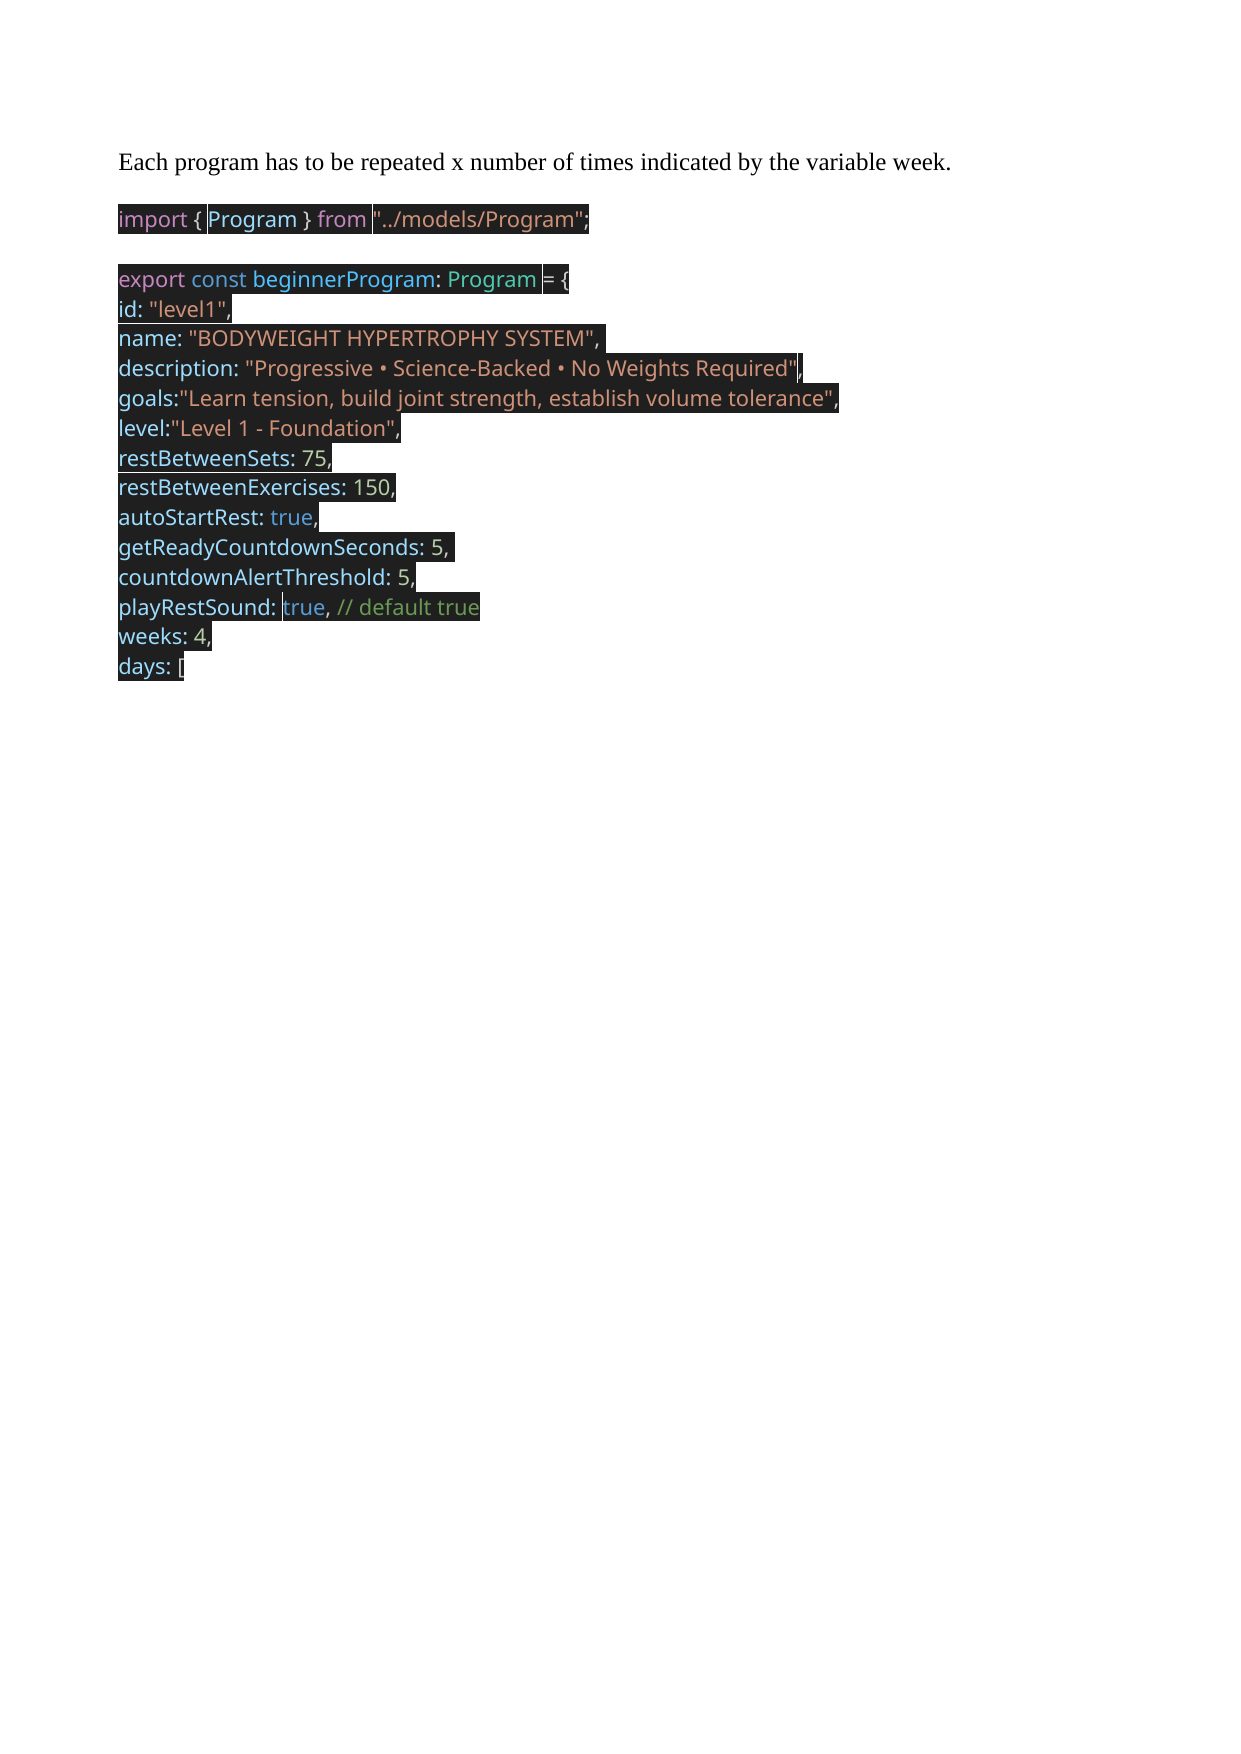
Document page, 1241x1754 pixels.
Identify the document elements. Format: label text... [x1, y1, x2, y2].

text level:"Level 1 - Foundation", [118, 413, 1122, 443]
text days: [ [118, 651, 1122, 681]
text getReadyCountdownSeconds: 5, [118, 532, 1122, 562]
text name: "BODYWEIGHT HYPERTROPHY SYSTEM", [118, 323, 1122, 353]
text id: "level1", [118, 294, 1122, 323]
text description: "Progressive • Science-Backed • No Weights Required", [118, 353, 1122, 383]
text weeks: 4, [118, 621, 1122, 651]
text Each program has to be repeated x number of times indicated by the variable week. [118, 147, 1122, 176]
text playRestSound: true, // default true [118, 592, 1122, 621]
text goals:"Learn tension, build joint strength, establish volume tolerance", [118, 383, 1122, 413]
text export const beginnerProgram: Program = { [118, 264, 1122, 294]
text restBetweenSets: 75, [118, 443, 1122, 472]
text restBetweenExercises: 150, [118, 472, 1122, 502]
text autoStartRest: true, [118, 502, 1122, 532]
text import { Program } from "../models/Program"; [118, 204, 1122, 234]
text countdownAlertThreshold: 5, [118, 562, 1122, 592]
